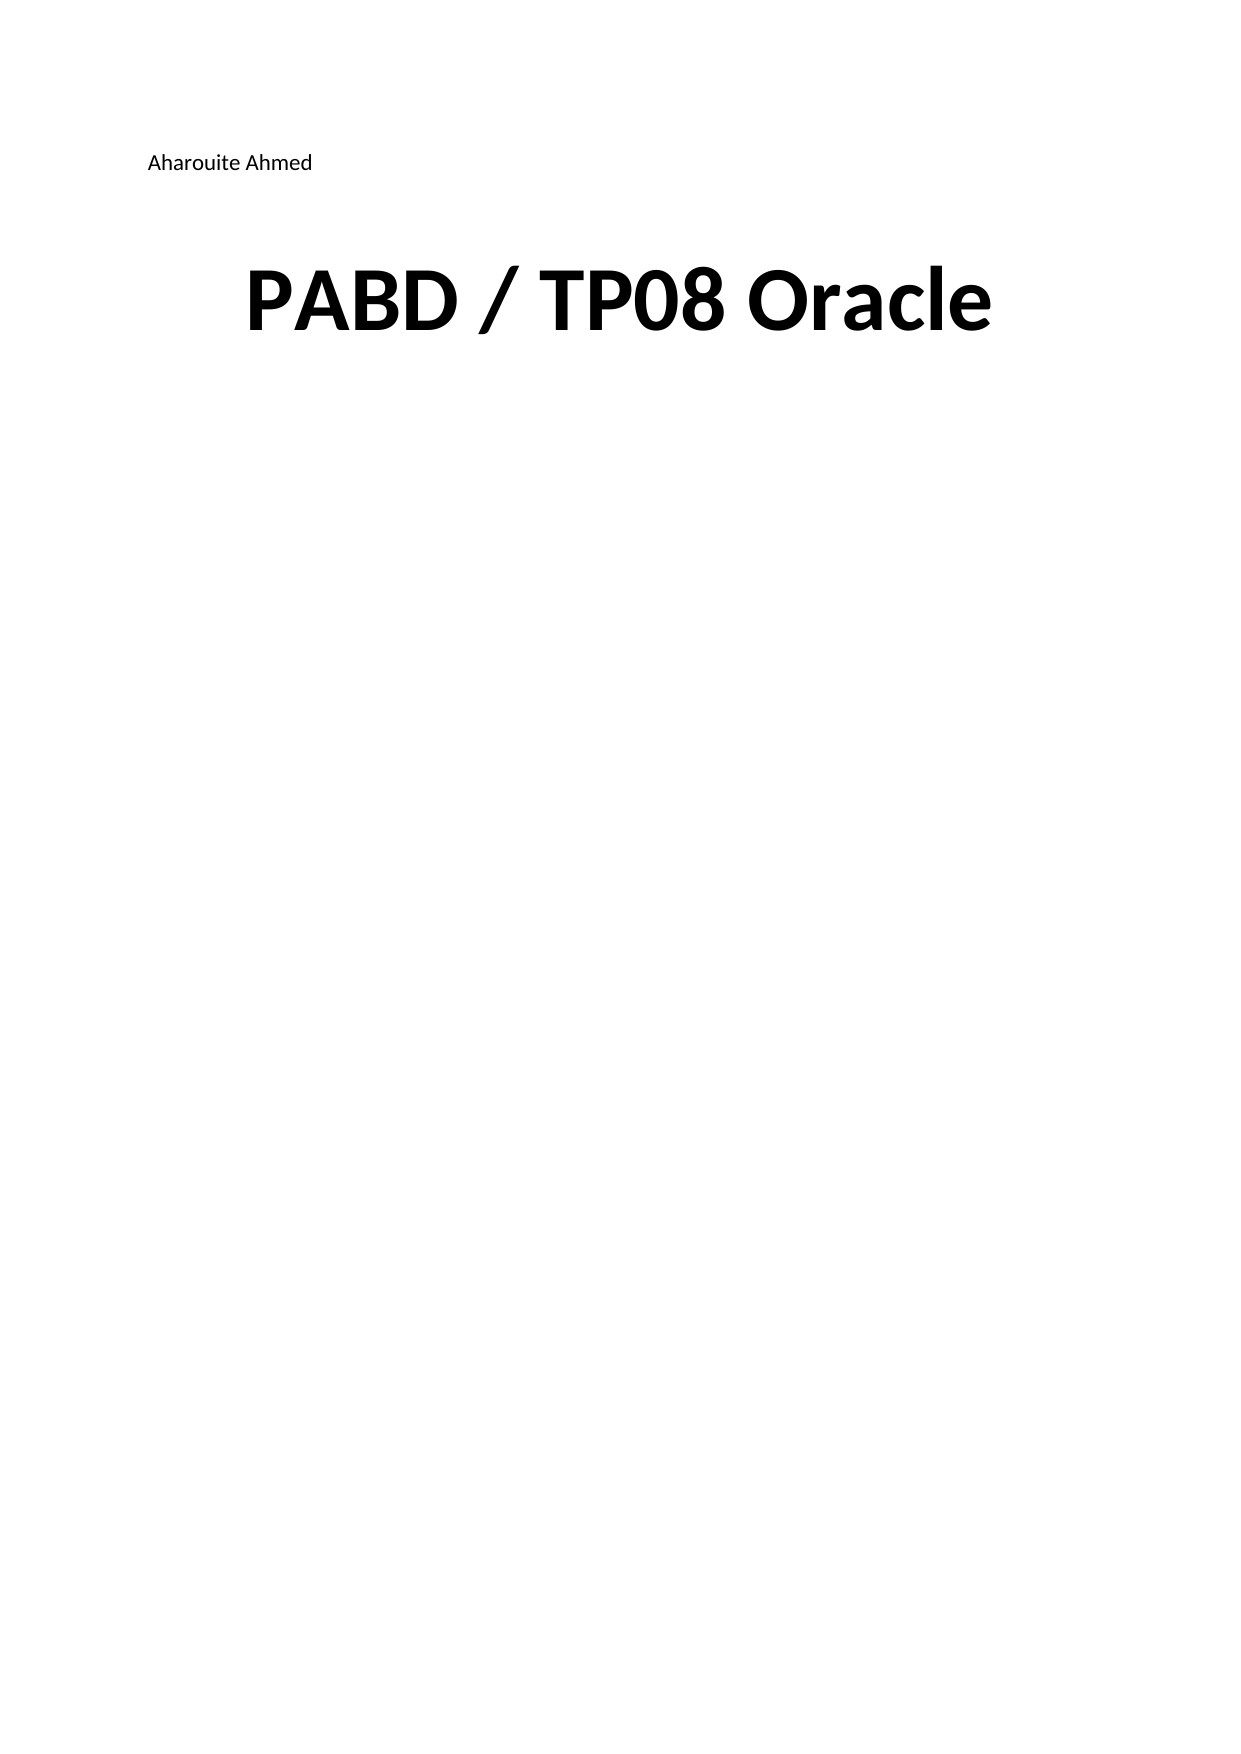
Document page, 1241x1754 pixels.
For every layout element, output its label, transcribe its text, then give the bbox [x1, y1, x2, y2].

text PABD / TP08 Oracle [148, 241, 1093, 353]
text Aharouite Ahmed [148, 148, 1093, 176]
